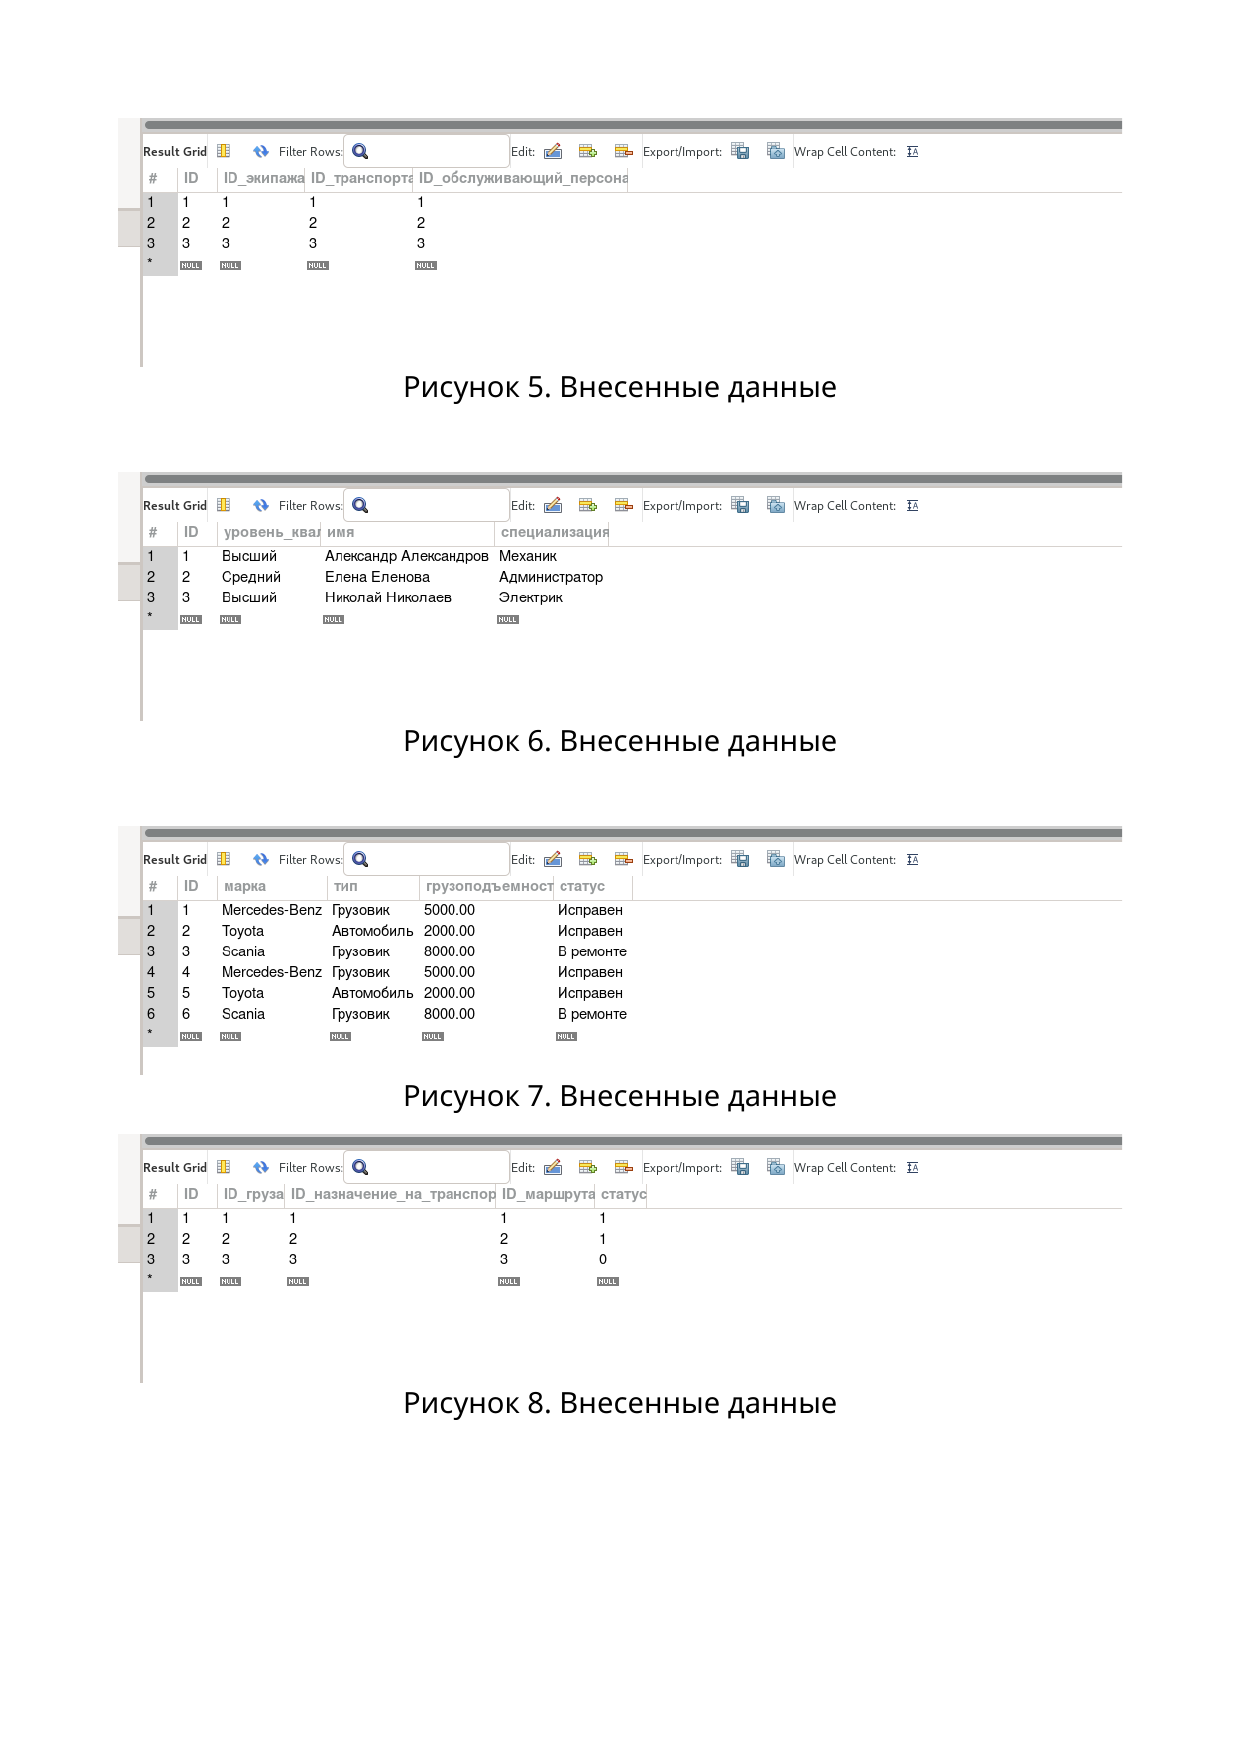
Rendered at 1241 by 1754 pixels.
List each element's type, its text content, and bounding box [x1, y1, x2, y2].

text Рисунок 5. Внесенные данные [118, 367, 1122, 406]
text Рисунок 7. Внесенные данные [118, 1075, 1122, 1114]
text Рисунок 8. Внесенные данные [118, 1383, 1122, 1422]
text Рисунок 6. Внесенные данные [118, 721, 1122, 760]
picture [118, 826, 1123, 1075]
text [118, 1114, 1122, 1134]
picture [118, 118, 1123, 367]
picture [118, 1134, 1123, 1383]
picture [118, 472, 1123, 721]
